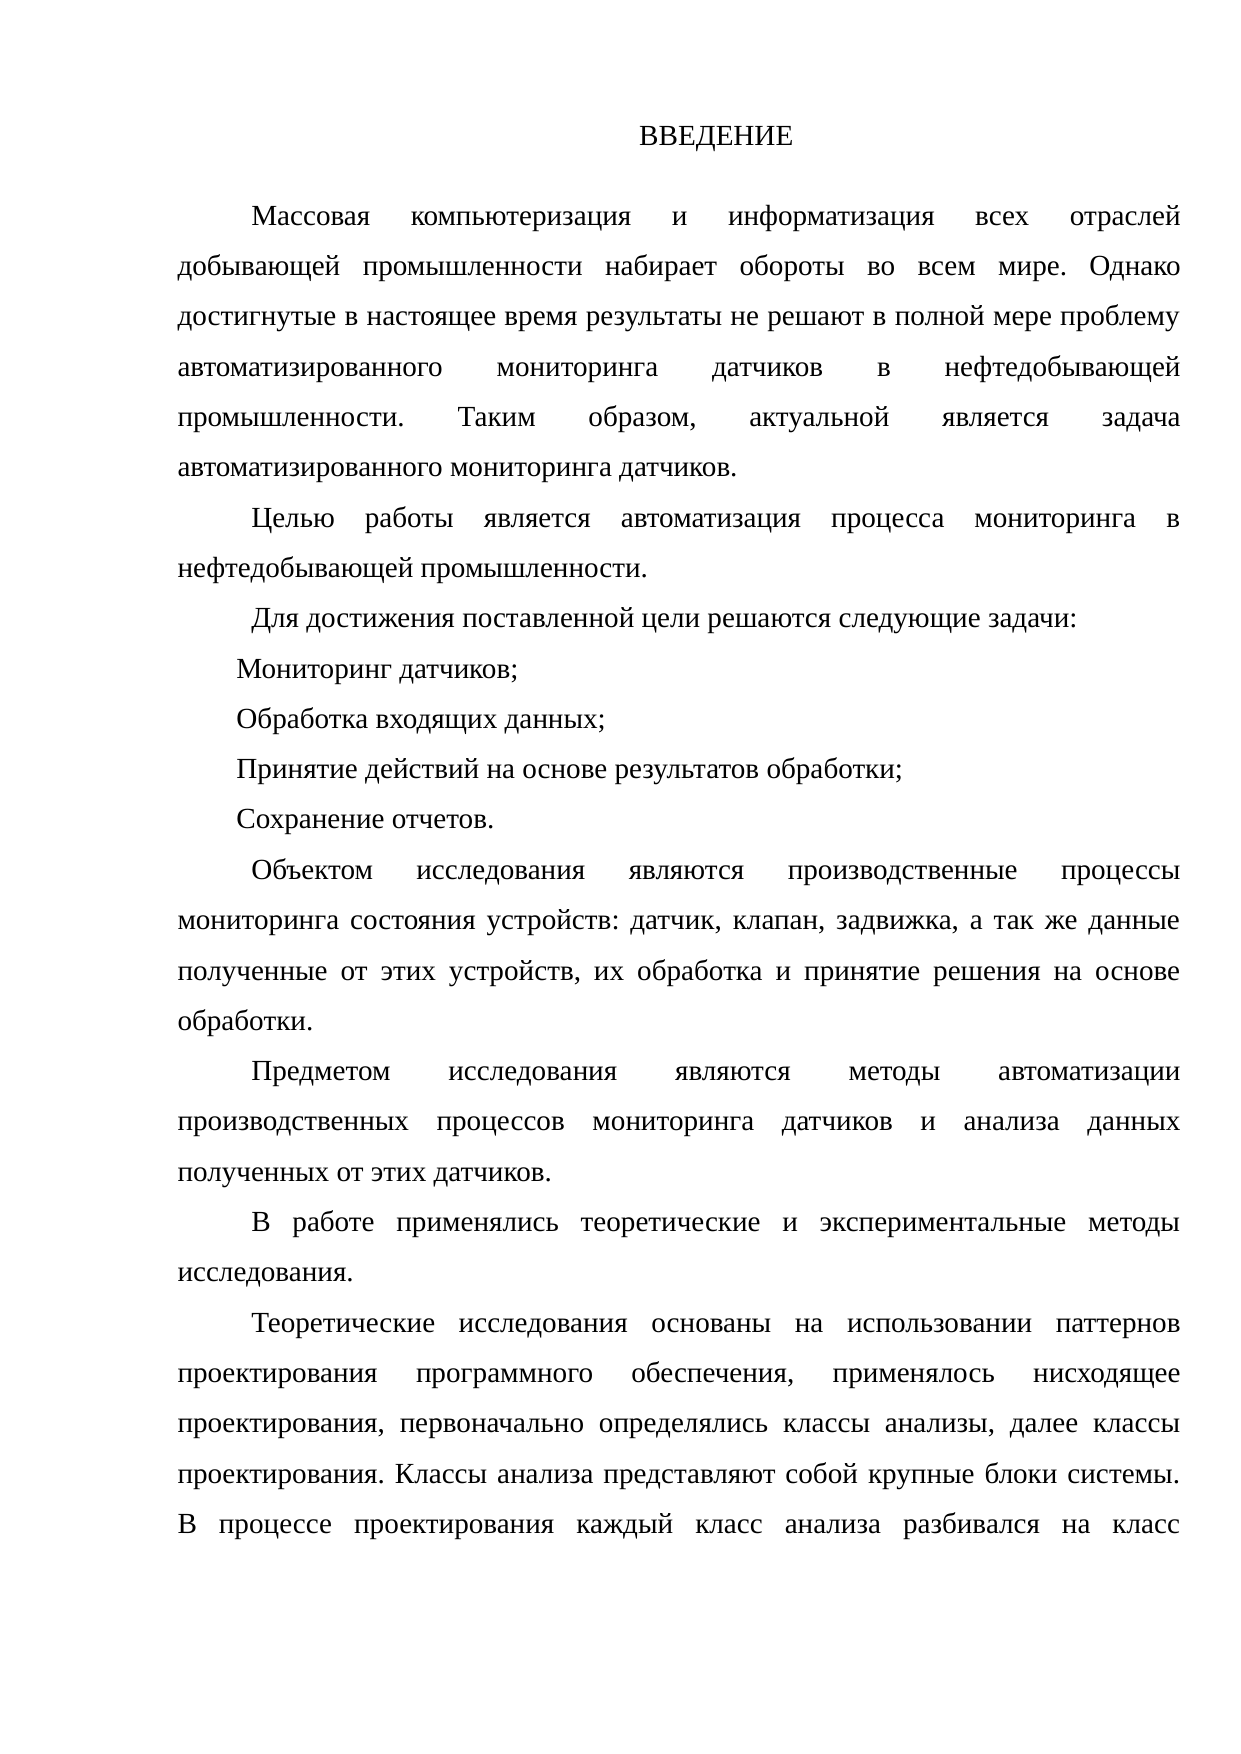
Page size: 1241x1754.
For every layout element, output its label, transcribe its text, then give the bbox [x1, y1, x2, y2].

text Введение [251, 118, 1181, 152]
text В работе применялись теоретические и экспериментальные методы исследования. [177, 1204, 1181, 1288]
text Теоретические исследования основаны на использовании паттернов проектирования программного обеспечения, применялось нисходящее проектирования, первоначально определялись классы анализы, далее классы проектирования. Классы анализа представляют собой крупные блоки системы. В процессе проектирования каждый класс анализа разбивался на класс [177, 1305, 1181, 1539]
text Массовая компьютеризация и информатизация всех отраслей добывающей промышленности набирает обороты во всем мире. Однако достигнутые в настоящее время результаты не решают в полной мере проблему автоматизированного мониторинга датчиков в нефтедобывающей промышленности. Таким образом, актуальной является задача автоматизированного мониторинга датчиков. [177, 198, 1181, 483]
text Целью работы является автоматизация процесса мониторинга в нефтедобывающей промышленности. [177, 500, 1181, 584]
text Мониторинг датчиков; [177, 651, 1181, 684]
text Обработка входящих данных; [177, 701, 1181, 734]
text Сохранение отчетов. [177, 802, 1181, 835]
text Принятие действий на основе результатов обработки; [177, 751, 1181, 785]
text Объектом исследования являются производственные процессы мониторинга состояния устройств: датчик, клапан, задвижка, а так же данные полученные от этих устройств, их обработка и принятие решения на основе обработки. [177, 852, 1181, 1036]
text Для достижения поставленной цели решаются следующие задачи: [177, 600, 1181, 634]
text Предметом исследования являются методы автоматизации производственных процессов мониторинга датчиков и анализа данных полученных от этих датчиков. [177, 1053, 1181, 1187]
